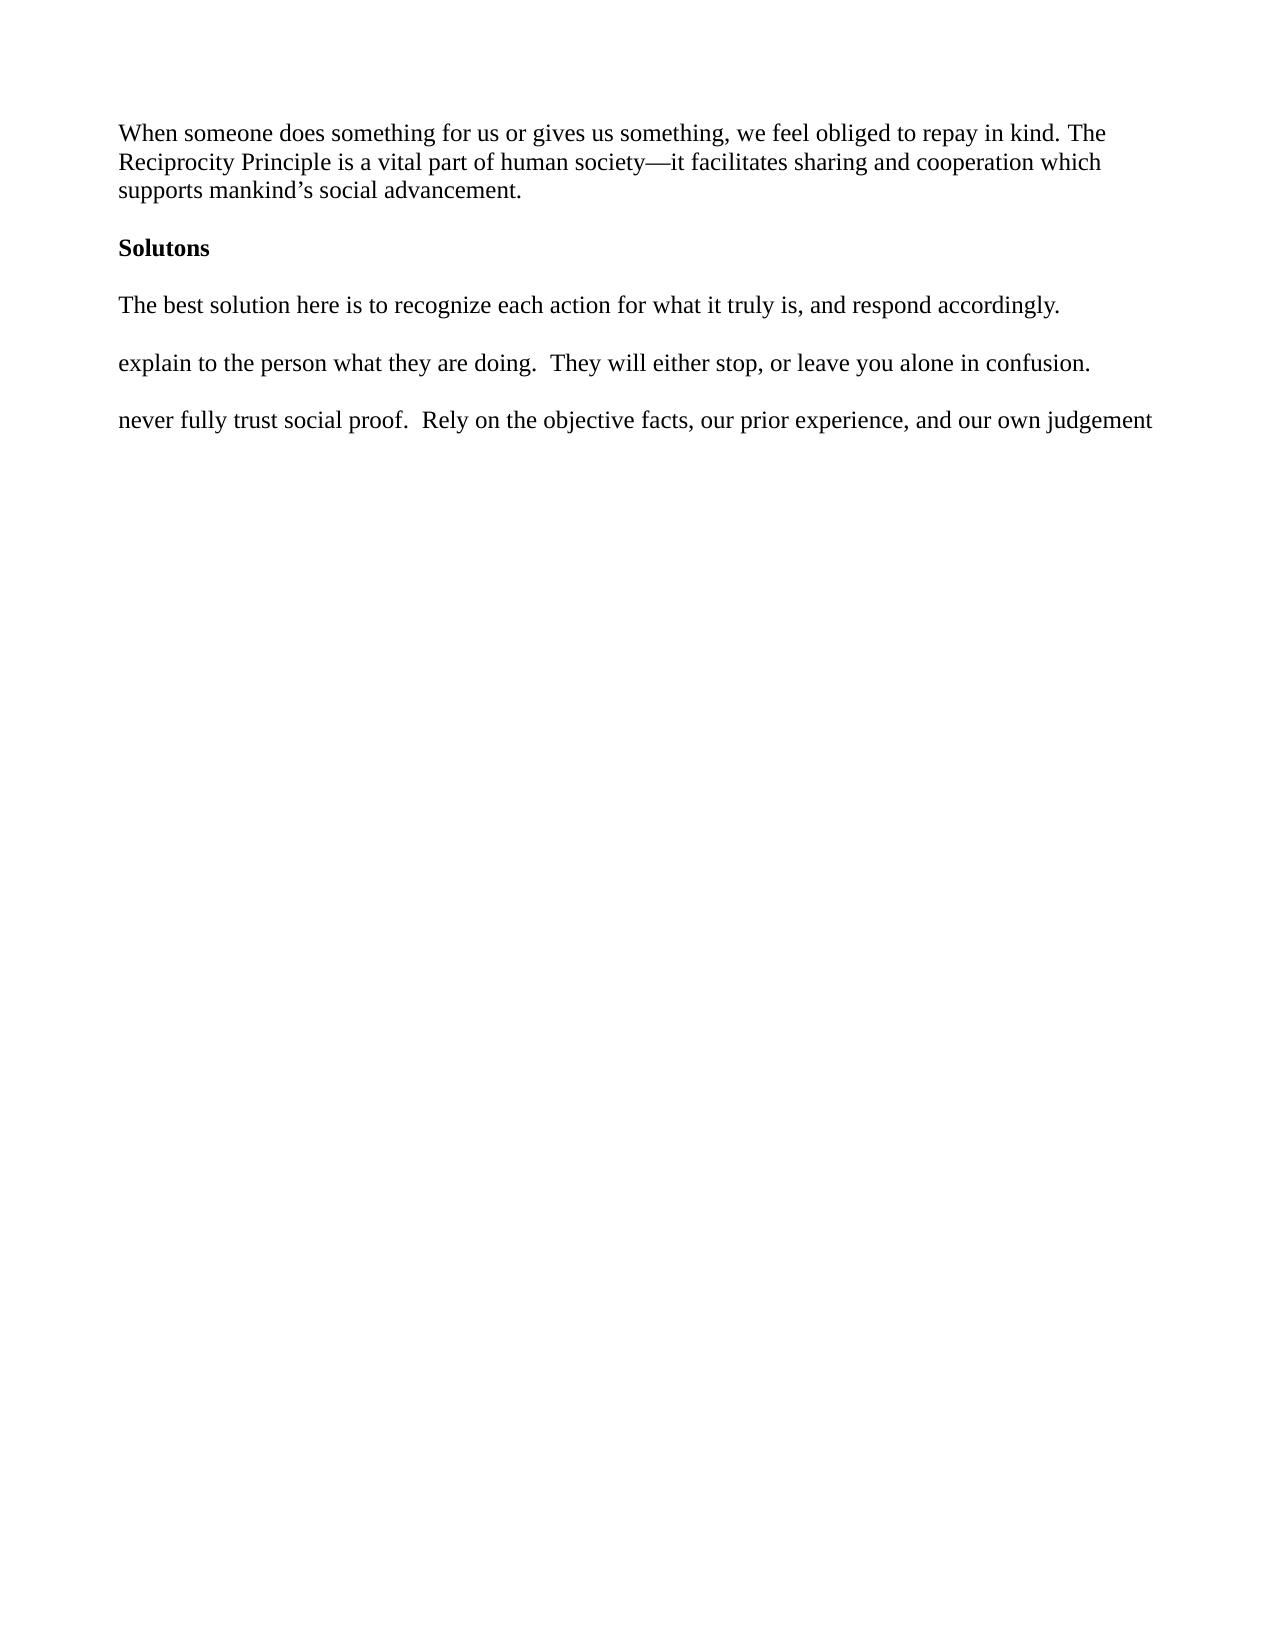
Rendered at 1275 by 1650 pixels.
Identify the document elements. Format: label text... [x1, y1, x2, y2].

text explain to the person what they are doing. They will either stop, or leave you alone in confusion. [118, 348, 1157, 377]
text Solutons [118, 233, 1157, 262]
text never fully trust social proof. Rely on the objective facts, our prior experience, and our own judgement [118, 406, 1157, 434]
text When someone does something for us or gives us something, we feel obliged to repay in kind. The Reciprocity Principle is a vital part of human society—it facilitates sharing and cooperation which supports mankind’s social advancement. [118, 118, 1157, 204]
text The best solution here is to recognize each action for what it truly is, and respond accordingly. [118, 291, 1157, 319]
